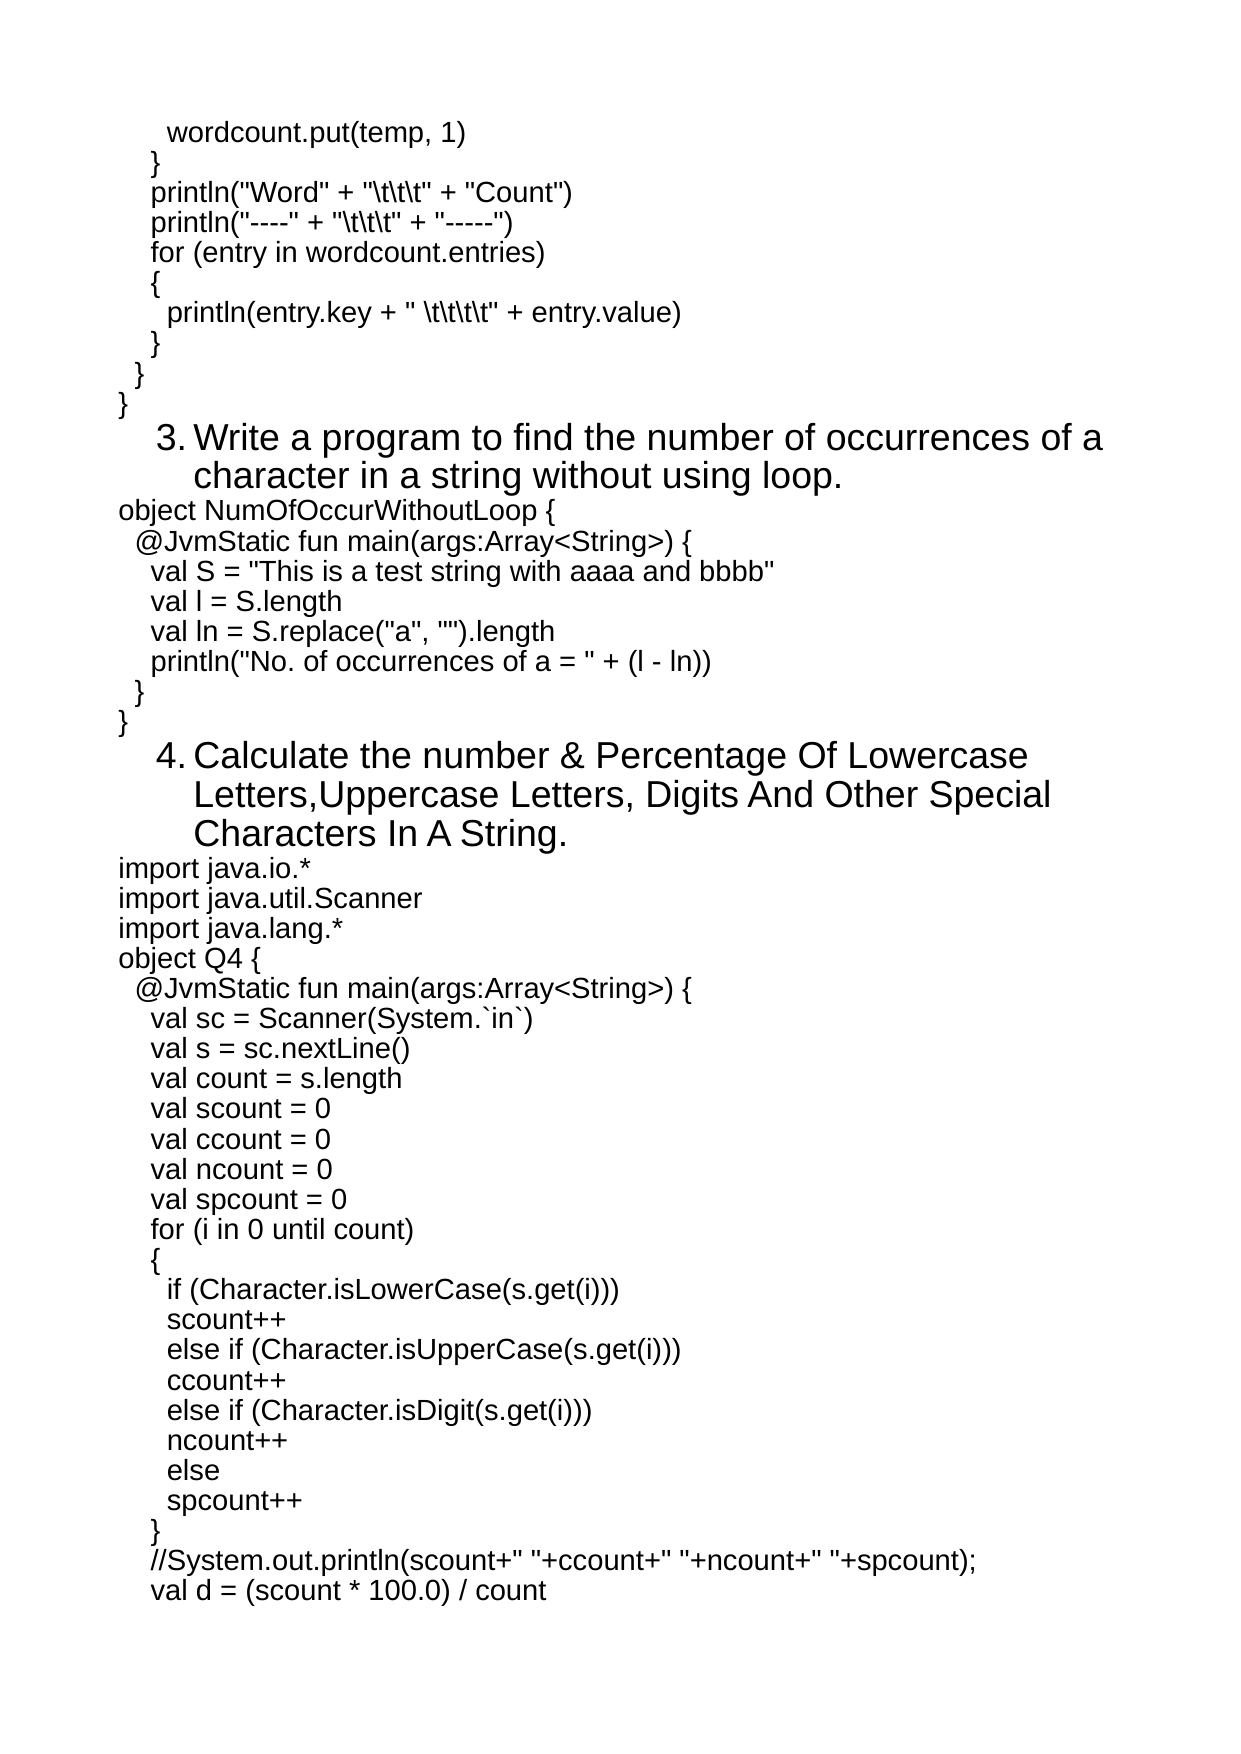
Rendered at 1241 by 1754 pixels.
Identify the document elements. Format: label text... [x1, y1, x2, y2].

title object Q4 { [118, 944, 1122, 974]
title Write a program to find the number of occurrences of a character in a string without using loop. [156, 419, 1122, 497]
title val ln = S.replace("a", "").length [118, 617, 1122, 647]
title //System.out.println(scount+" "+ccount+" "+ncount+" "+spcount); [118, 1546, 1122, 1577]
title object NumOfOccurWithoutLoop { [118, 497, 1122, 527]
title import java.io.* [118, 854, 1122, 884]
title ncount++ [118, 1426, 1122, 1456]
title val l = S.length [118, 587, 1122, 617]
title else [118, 1456, 1122, 1486]
title val sc = Scanner(System.`in`) [118, 1004, 1122, 1035]
title else if (Character.isDigit(s.get(i))) [118, 1396, 1122, 1426]
title { [118, 269, 1122, 299]
title wordcount.put(temp, 1) [118, 118, 1122, 148]
title { [118, 1245, 1122, 1276]
title @JvmStatic fun main(args:Array<String>) { [118, 527, 1122, 557]
title println("----" + "\t\t\t" + "-----") [118, 208, 1122, 238]
title } [118, 707, 1122, 738]
title val ccount = 0 [118, 1125, 1122, 1155]
title } [118, 1516, 1122, 1546]
title ccount++ [118, 1366, 1122, 1396]
title println("No. of occurrences of a = " + (l - ln)) [118, 647, 1122, 677]
title val spcount = 0 [118, 1185, 1122, 1215]
title @JvmStatic fun main(args:Array<String>) { [118, 974, 1122, 1004]
title } [118, 389, 1122, 419]
title val scount = 0 [118, 1095, 1122, 1125]
title val S = "This is a test string with aaaa and bbbb" [118, 557, 1122, 587]
title spcount++ [118, 1486, 1122, 1516]
title println("Word" + "\t\t\t" + "Count") [118, 178, 1122, 208]
title } [118, 148, 1122, 178]
title val s = sc.nextLine() [118, 1035, 1122, 1065]
title } [118, 677, 1122, 707]
title val d = (scount * 100.0) / count [118, 1577, 1122, 1607]
title for (i in 0 until count) [118, 1215, 1122, 1245]
title } [118, 359, 1122, 389]
title scount++ [118, 1306, 1122, 1336]
title val ncount = 0 [118, 1155, 1122, 1185]
title for (entry in wordcount.entries) [118, 238, 1122, 269]
title else if (Character.isUpperCase(s.get(i))) [118, 1336, 1122, 1366]
title val count = s.length [118, 1065, 1122, 1095]
title } [118, 329, 1122, 359]
title println(entry.key + " \t\t\t\t" + entry.value) [118, 299, 1122, 329]
title import java.util.Scanner [118, 884, 1122, 914]
title Calculate the number & Percentage Of Lowercase Letters,Uppercase Letters, Digits And Other Special Characters In A String. [156, 738, 1122, 854]
title import java.lang.* [118, 914, 1122, 944]
title if (Character.isLowerCase(s.get(i))) [118, 1276, 1122, 1306]
